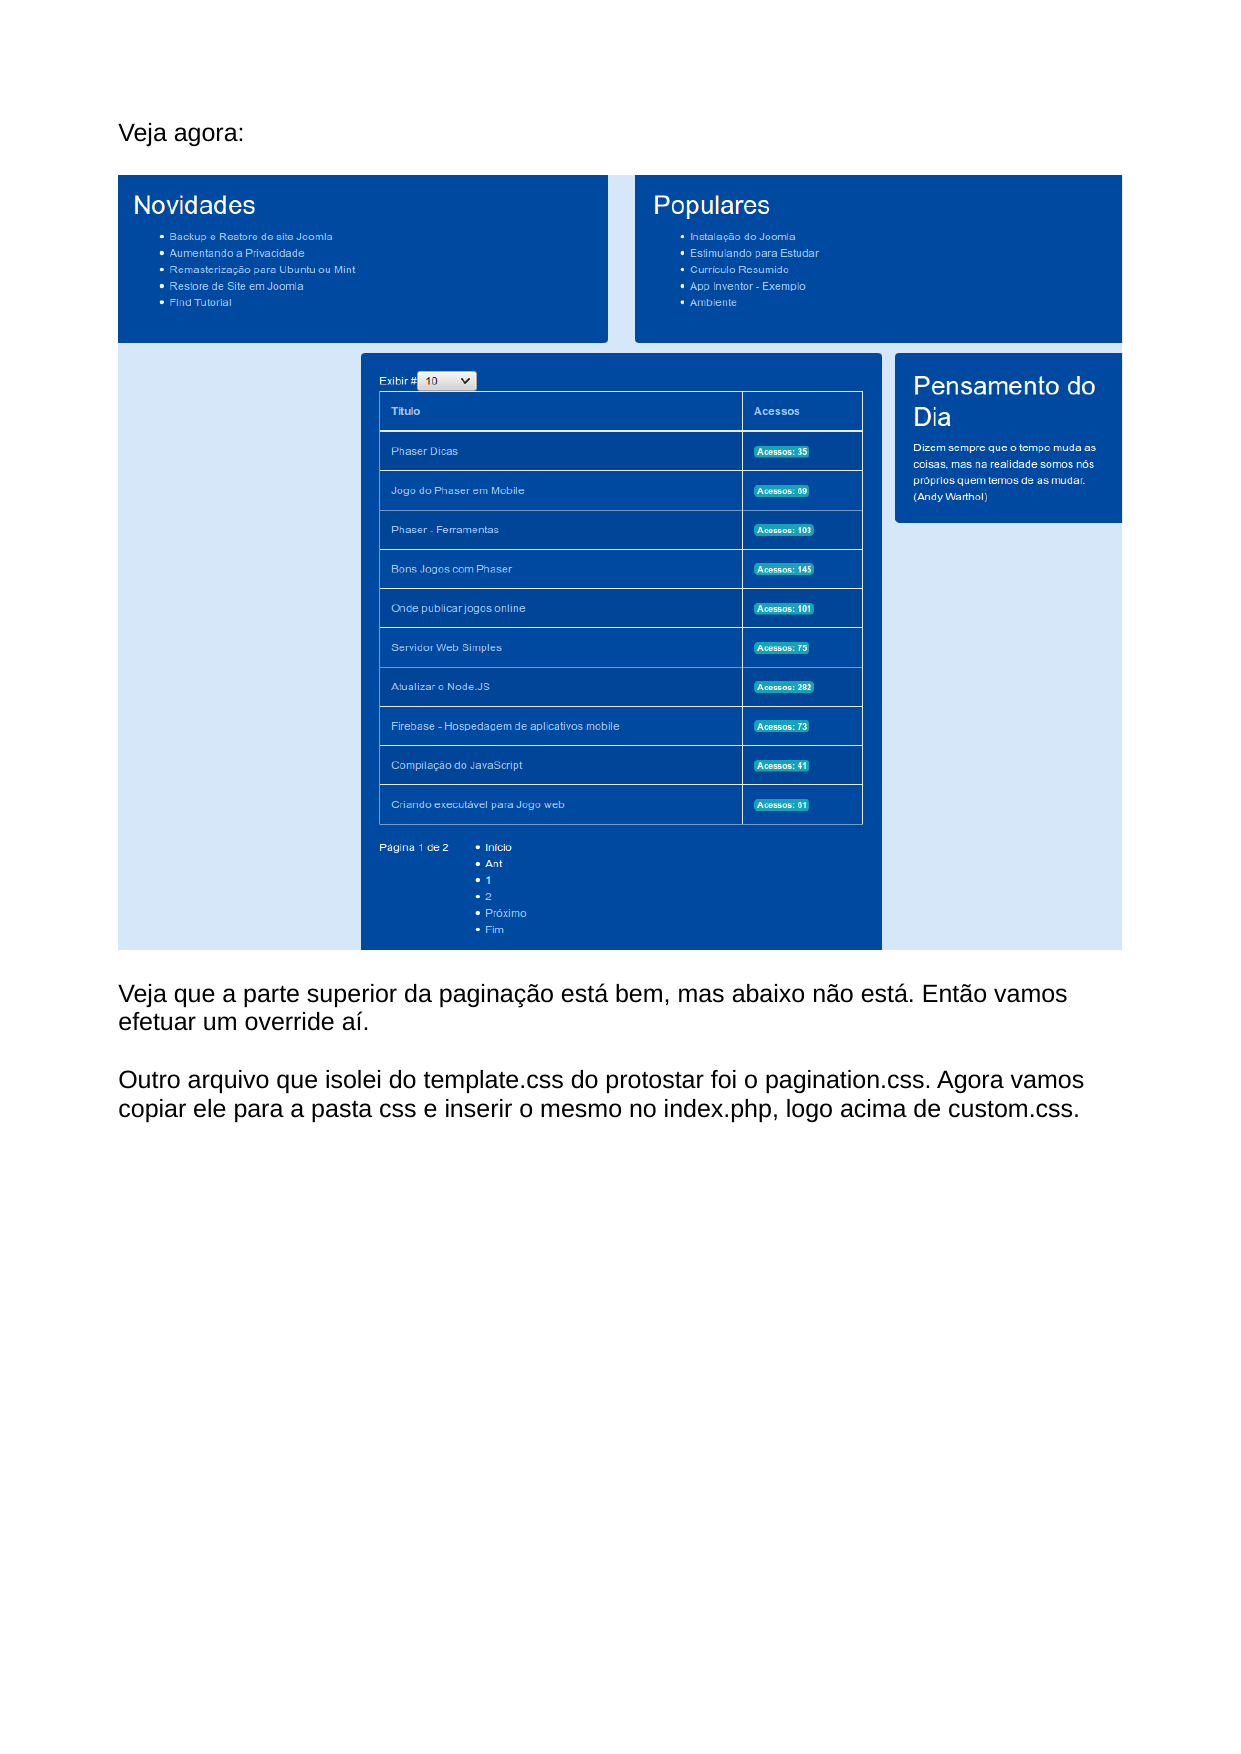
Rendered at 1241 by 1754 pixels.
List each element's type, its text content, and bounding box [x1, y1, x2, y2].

picture [118, 175, 1123, 950]
text Outro arquivo que isolei do template.css do protostar foi o pagination.css. Agora vamos copiar ele para a pasta css e inserir o mesmo no index.php, logo acima de custom.css. [118, 1065, 1122, 1122]
text Veja agora: [118, 118, 1122, 147]
text Veja que a parte superior da paginação está bem, mas abaixo não está. Então vamos efetuar um override aí. [118, 978, 1122, 1036]
